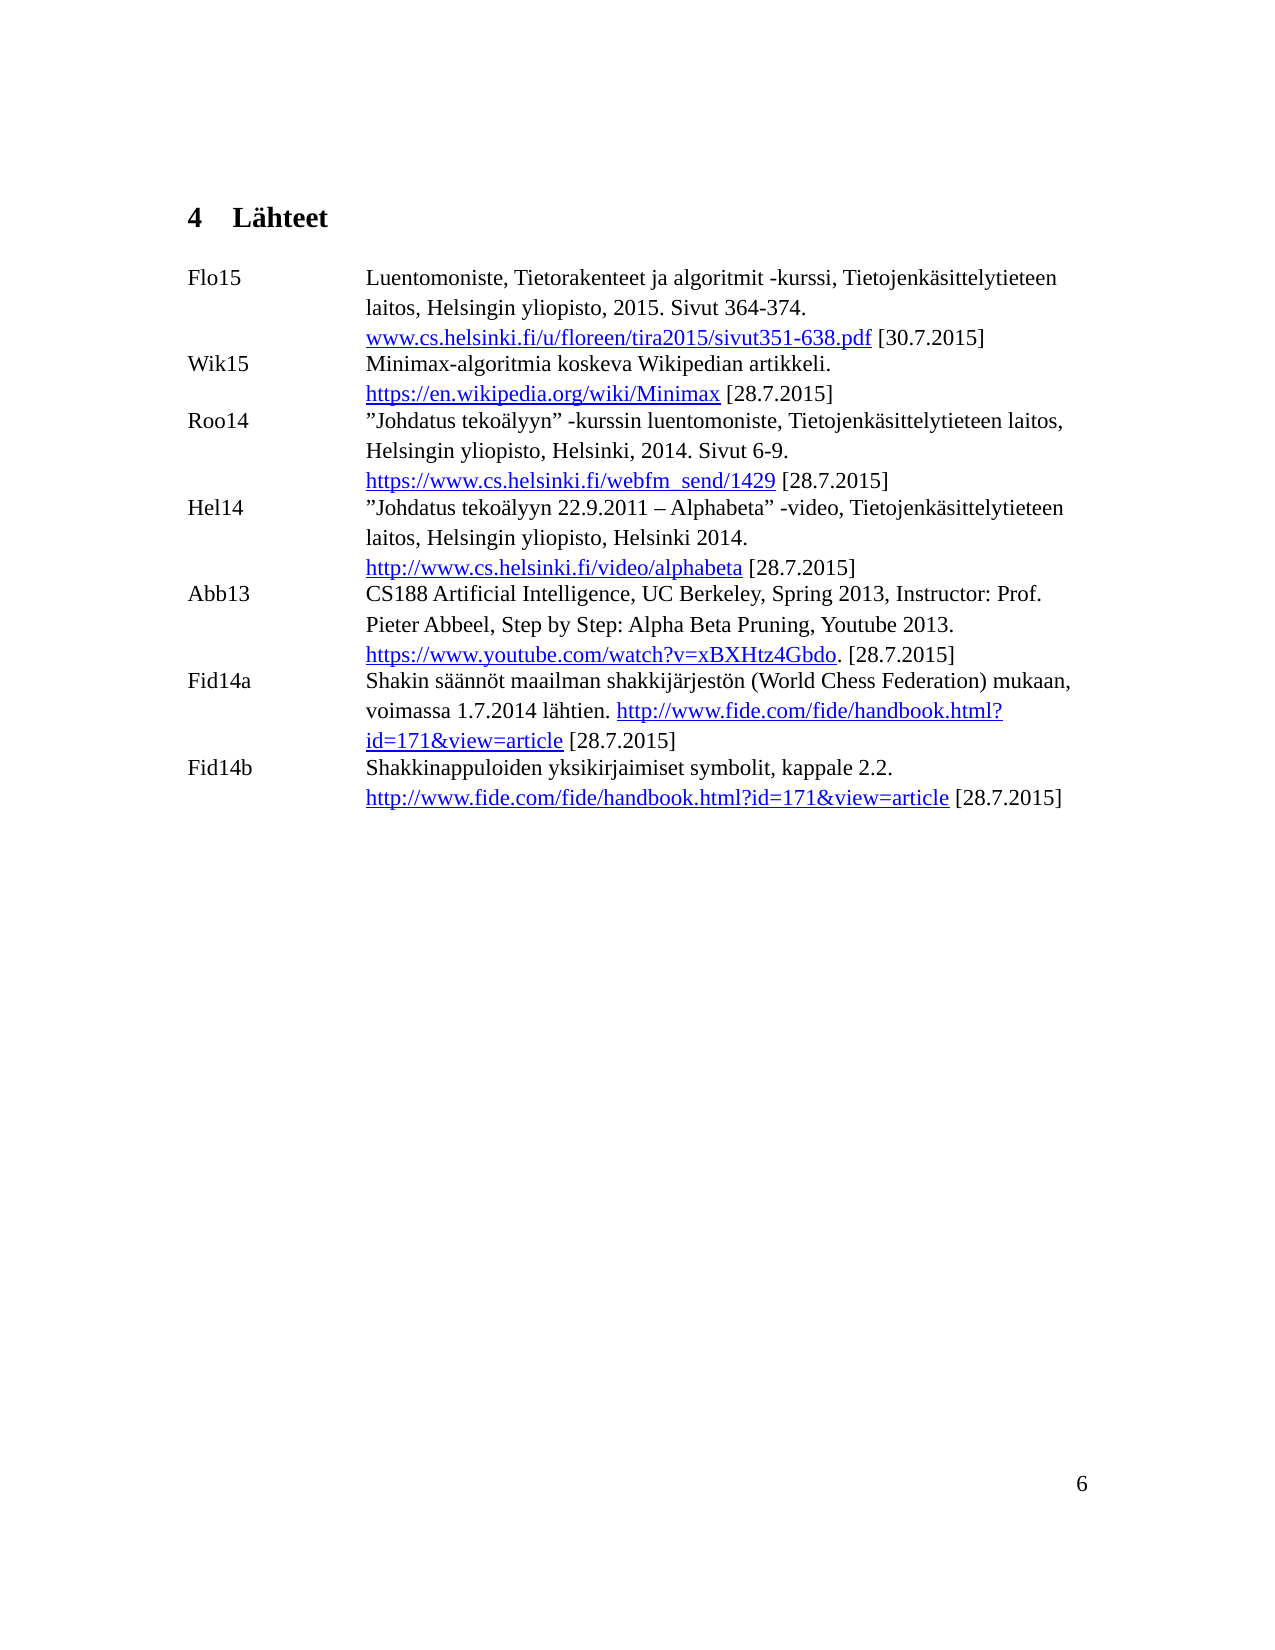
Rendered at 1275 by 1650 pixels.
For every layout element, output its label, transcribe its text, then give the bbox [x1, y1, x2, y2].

table_cell CS188 Artificial Intelligence, UC Berkeley, Spring 2013, Instructor: Prof. Pieter Abbeel, Step by Step: Alpha Beta Pruning, Youtube 2013. https://www.youtube.com/watch?v=xBXHtz4Gbdo. [28.7.2015] [366, 580, 1087, 667]
table_header Flo15 [188, 264, 366, 350]
table_cell ”Johdatus tekoälyyn 22.9.2011 – Alphabeta” -video, Tietojenkäsittelytieteen laitos, Helsingin yliopisto, Helsinki 2014. http://www.cs.helsinki.fi/video/alphabeta [28.7.2015] [366, 494, 1087, 580]
table_cell Fid14a [188, 667, 366, 754]
table_cell ”Johdatus tekoälyyn” -kurssin luentomoniste, Tietojenkäsittelytieteen laitos, Helsingin yliopisto, Helsinki, 2014. Sivut 6-9. https://www.cs.helsinki.fi/webfm_send/1429 [28.7.2015] [366, 407, 1087, 494]
table_cell Shakin säännöt maailman shakkijärjestön (World Chess Federation) mukaan, voimassa 1.7.2014 lähtien. http://www.fide.com/fide/handbook.html?id=171&view=article [28.7.2015] [366, 667, 1087, 754]
table_cell Shakkinappuloiden yksikirjaimiset symbolit, kappale 2.2. http://www.fide.com/fide/handbook.html?id=171&view=article [28.7.2015] [366, 754, 1087, 811]
table_cell Fid14b [188, 754, 366, 811]
table_header Luentomoniste, Tietorakenteet ja algoritmit -kurssi, Tietojenkäsittelytieteen laitos, Helsingin yliopisto, 2015. Sivut 364-374. www.cs.helsinki.fi/u/floreen/tira2015/sivut351-638.pdf [30.7.2015] [366, 264, 1087, 350]
table_cell Roo14 [188, 407, 366, 494]
table_cell Minimax-algoritmia koskeva Wikipedian artikkeli. https://en.wikipedia.org/wiki/Minimax [28.7.2015] [366, 350, 1087, 407]
table_cell Wik15 [188, 350, 366, 407]
table_cell Abb13 [188, 580, 366, 667]
subtitle Lähteet [187, 200, 1087, 233]
table_cell Hel14 [188, 494, 366, 580]
